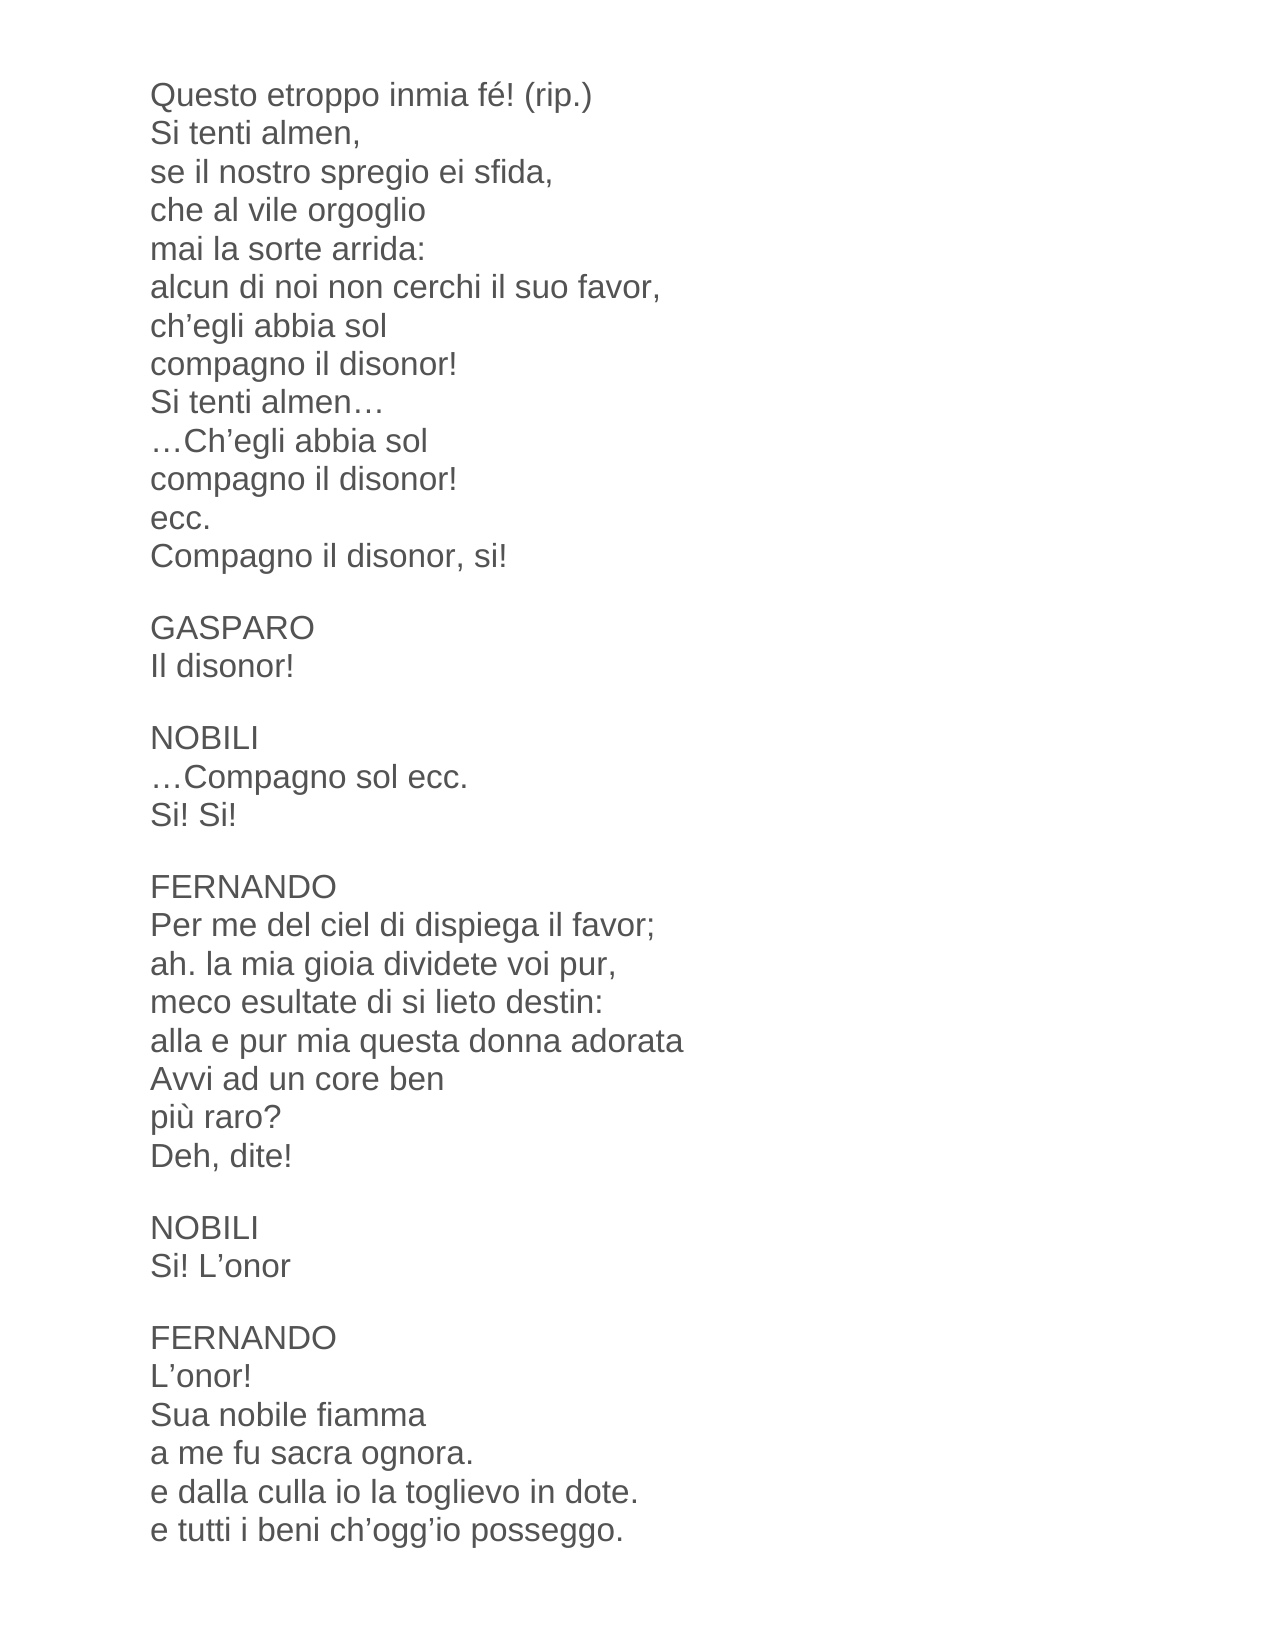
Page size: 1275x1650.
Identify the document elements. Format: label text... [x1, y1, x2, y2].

text NOBILI Si! L’onor [150, 1208, 1125, 1284]
text FERNANDO Per me del ciel di dispiega il favor; ah. la mia gioia dividete voi pur, meco esultate di si lieto destin: alla e pur mia questa donna adorata Avvi ad un core ben più raro? Deh, dite! [150, 867, 1125, 1174]
text NOBILI …Compagno sol ecc. Si! Si! [150, 718, 1125, 833]
text Questo etroppo inmia fé! (rip.) Si tenti almen, se il nostro spregio ei sfida, che al vile orgoglio mai la sorte arrida: alcun di noi non cerchi il suo favor, ch’egli abbia sol compagno il disonor! Si tenti almen… …Ch’egli abbia sol compagno il disonor! ecc. Compagno il disonor, si! [150, 75, 1125, 575]
text FERNANDO L’onor! Sua nobile fiamma a me fu sacra ognora. e dalla culla io la toglievo in dote. e tutti i beni ch’ogg’io posseggo. [150, 1318, 1125, 1548]
text GASPARO Il disonor! [150, 608, 1125, 685]
